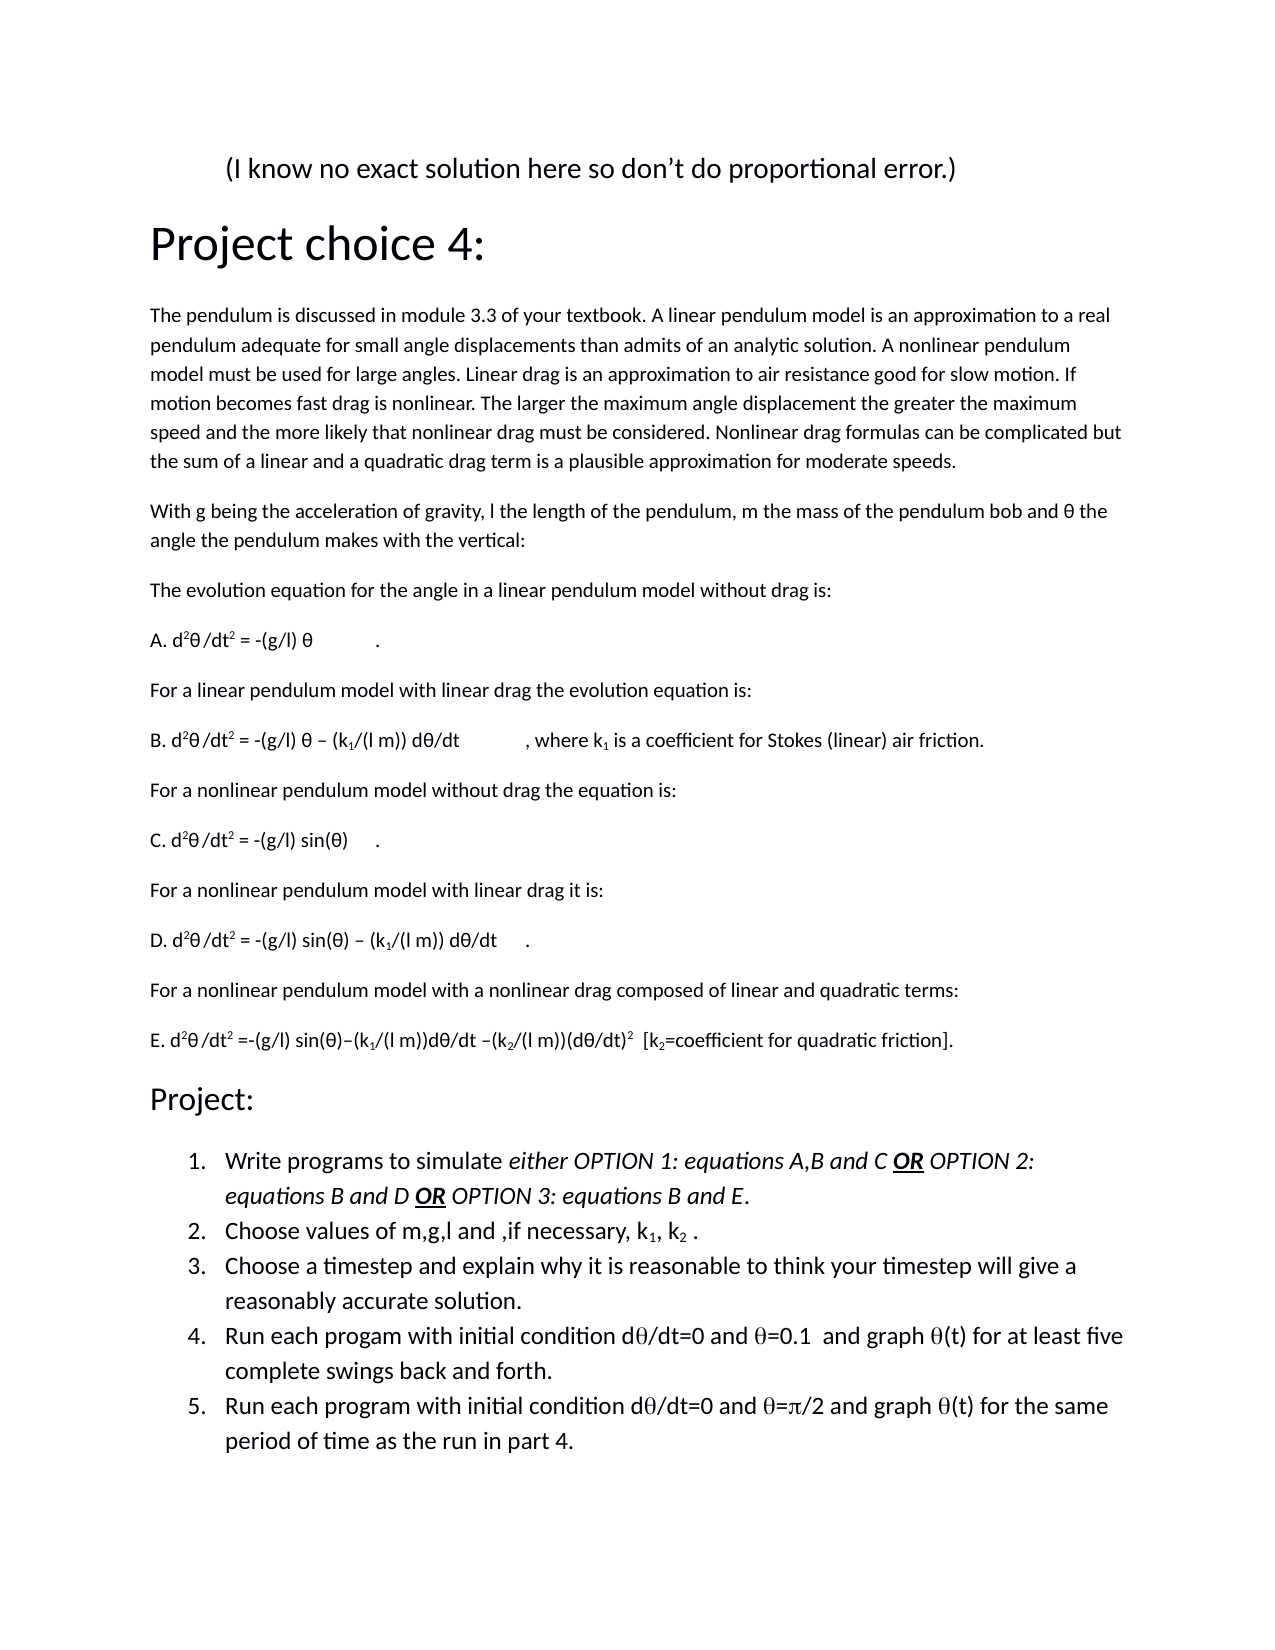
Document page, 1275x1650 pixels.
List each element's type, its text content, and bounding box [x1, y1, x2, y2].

text The pendulum is discussed in module 3.3 of your textbook. A linear pendulum model is an approximation to a real pendulum adequate for small angle displacements than admits of an analytic solution. A nonlinear pendulum model must be used for large angles. Linear drag is an approximation to air resistance good for slow motion. If motion becomes fast drag is nonlinear. The larger the maximum angle displacement the greater the maximum speed and the more likely that nonlinear drag must be considered. Nonlinear drag formulas can be complicated but the sum of a linear and a quadratic drag term is a plausible approximation for moderate speeds. [150, 303, 1125, 474]
text Project choice 4: [150, 212, 1125, 273]
list Run each program with initial condition d/dt=0 and =/2 and graph (t) for the same period of time as the run in part 4. [187, 1390, 1125, 1456]
text For a nonlinear pendulum model with a nonlinear drag composed of linear and quadratic terms: [150, 978, 1125, 1003]
text D. d2θ /dt2 = -(g/l) sin(θ) – (k1/(l m)) dθ/dt . [150, 928, 1125, 953]
text E. d2θ /dt2 =-(g/l) sin(θ)–(k1/(l m))dθ/dt –(k2/(l m))(dθ/dt)2 [k2=coefficient for quadratic friction]. [150, 1028, 1125, 1053]
list Choose values of m,g,l and ,if necessary, k1, k2 . [187, 1215, 1125, 1246]
text For a linear pendulum model with linear drag the evolution equation is: [150, 678, 1125, 703]
text Project: [150, 1078, 1125, 1118]
list Run each progam with initial condition d/dt=0 and =0.1 and graph (t) for at least five complete swings back and forth. [187, 1320, 1125, 1386]
text For a nonlinear pendulum model without drag the equation is: [150, 778, 1125, 803]
text With g being the acceleration of gravity, l the length of the pendulum, m the mass of the pendulum bob and θ the angle the pendulum makes with the vertical: [150, 498, 1125, 553]
list (I know no exact solution here so don’t do proportional error.) [225, 150, 1125, 186]
text For a nonlinear pendulum model with linear drag it is: [150, 878, 1125, 903]
text C. d2θ /dt2 = -(g/l) sin(θ) . [150, 828, 1125, 853]
text The evolution equation for the angle in a linear pendulum model without drag is: [150, 578, 1125, 603]
text A. d2θ /dt2 = -(g/l) θ . [150, 628, 1125, 653]
list Choose a timestep and explain why it is reasonable to think your timestep will give a reasonably accurate solution. [187, 1250, 1125, 1316]
text B. d2θ /dt2 = -(g/l) θ – (k1/(l m)) dθ/dt , where k1 is a coefficient for Stokes (linear) air friction. [150, 728, 1125, 753]
list Write programs to simulate either OPTION 1: equations A,B and C OR OPTION 2: equations B and D OR OPTION 3: equations B and E. [187, 1145, 1125, 1211]
